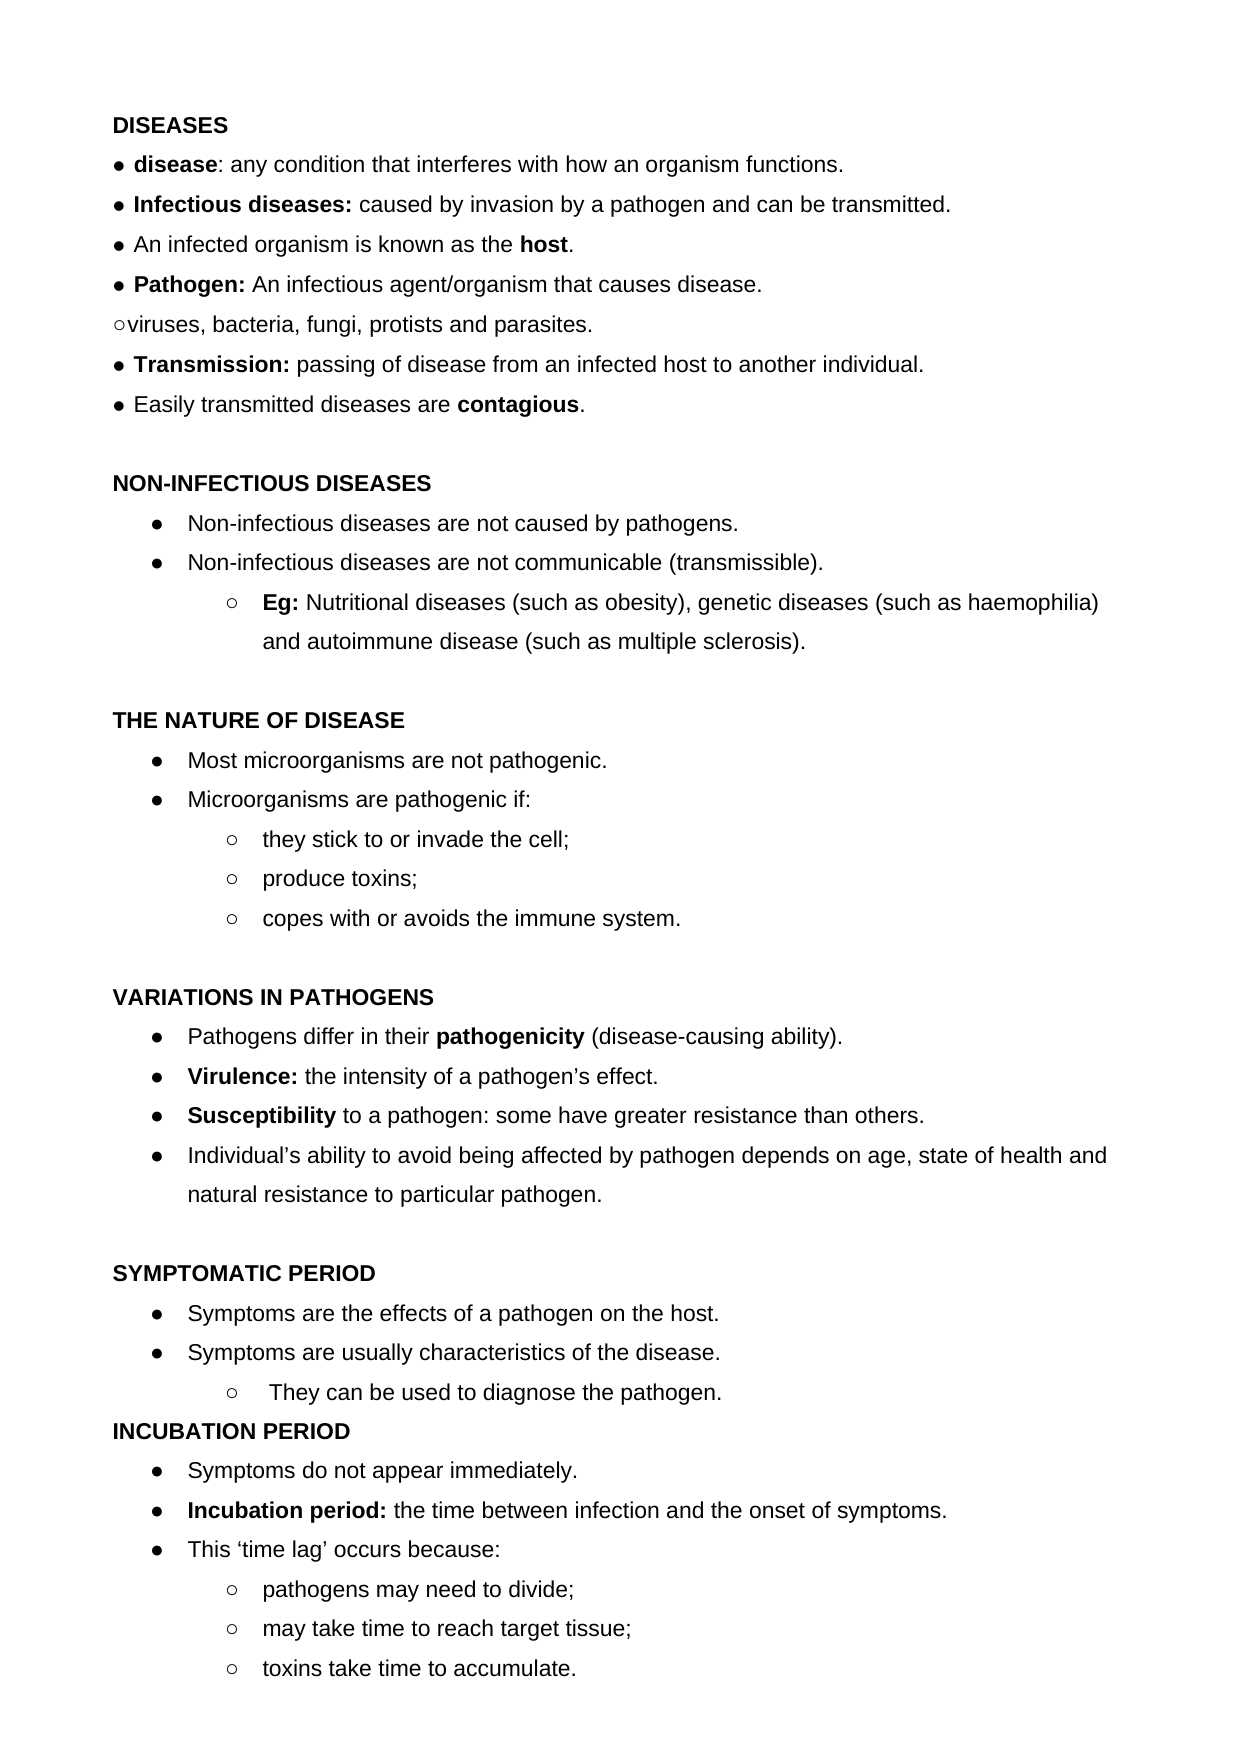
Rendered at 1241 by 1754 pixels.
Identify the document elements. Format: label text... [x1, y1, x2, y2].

list Incubation period: the time between infection and the onset of symptoms. [150, 1497, 1164, 1523]
text NON-INFECTIOUS DISEASES [112, 470, 1164, 497]
list Susceptibility to a pathogen: some have greater resistance than others. [150, 1102, 1164, 1128]
list Most microorganisms are not pathogenic. [150, 747, 1164, 773]
list This ‘time lag’ occurs because: [150, 1536, 1164, 1563]
list Transmission: passing of disease from an infected host to another individual. [112, 351, 1164, 378]
list toxins take time to accumulate. [225, 1655, 1164, 1681]
list they stick to or invade the cell; [225, 826, 1164, 852]
list Non-infectious diseases are not communicable (transmissible). [150, 549, 1164, 576]
list Infectious diseases: caused by invasion by a pathogen and can be transmitted. [112, 191, 1164, 218]
list Eg: Nutritional diseases (such as obesity), genetic diseases (such as haemophilia) and autoimmune disease (such as multiple sclerosis). [225, 589, 1106, 655]
text SYMPTOMATIC PERIOD [112, 1260, 1164, 1286]
list Easily transmitted diseases are contagious. [112, 391, 1164, 418]
list Symptoms are usually characteristics of the disease. [150, 1339, 918, 1365]
list may take time to reach target tissue; [225, 1615, 1164, 1642]
list Non-infectious diseases are not caused by pathogens. [150, 510, 1164, 536]
list viruses, bacteria, fungi, protists and parasites. [112, 311, 1164, 338]
list Virulence: the intensity of a pathogen’s effect. [150, 1063, 1164, 1089]
list disease: any condition that interferes with how an organism functions. [112, 151, 1164, 178]
list produce toxins; [225, 865, 1164, 892]
list Pathogen: An infectious agent/organism that causes disease. [112, 271, 1164, 298]
list An infected organism is known as the host. [112, 231, 1164, 258]
text THE NATURE OF DISEASE [112, 707, 1164, 734]
text INCUBATION PERIOD [112, 1418, 1164, 1444]
text VARIATIONS IN PATHOGENS [112, 984, 1164, 1010]
list Individual’s ability to avoid being affected by pathogen depends on age, state of health and natural resistance to particular pathogen. [150, 1142, 1164, 1207]
list pathogens may need to divide; [225, 1576, 1164, 1602]
list They can be used to diagnose the pathogen. [225, 1378, 861, 1405]
list Pathogens differ in their pathogenicity (disease-causing ability). [150, 1023, 1164, 1049]
list Symptoms are the effects of a pathogen on the host. [150, 1299, 1164, 1326]
list copes with or avoids the immune system. [225, 905, 1164, 931]
list Symptoms do not appear immediately. [150, 1457, 1164, 1484]
text DISEASES [112, 112, 1164, 138]
list Microorganisms are pathogenic if: [150, 786, 1164, 813]
